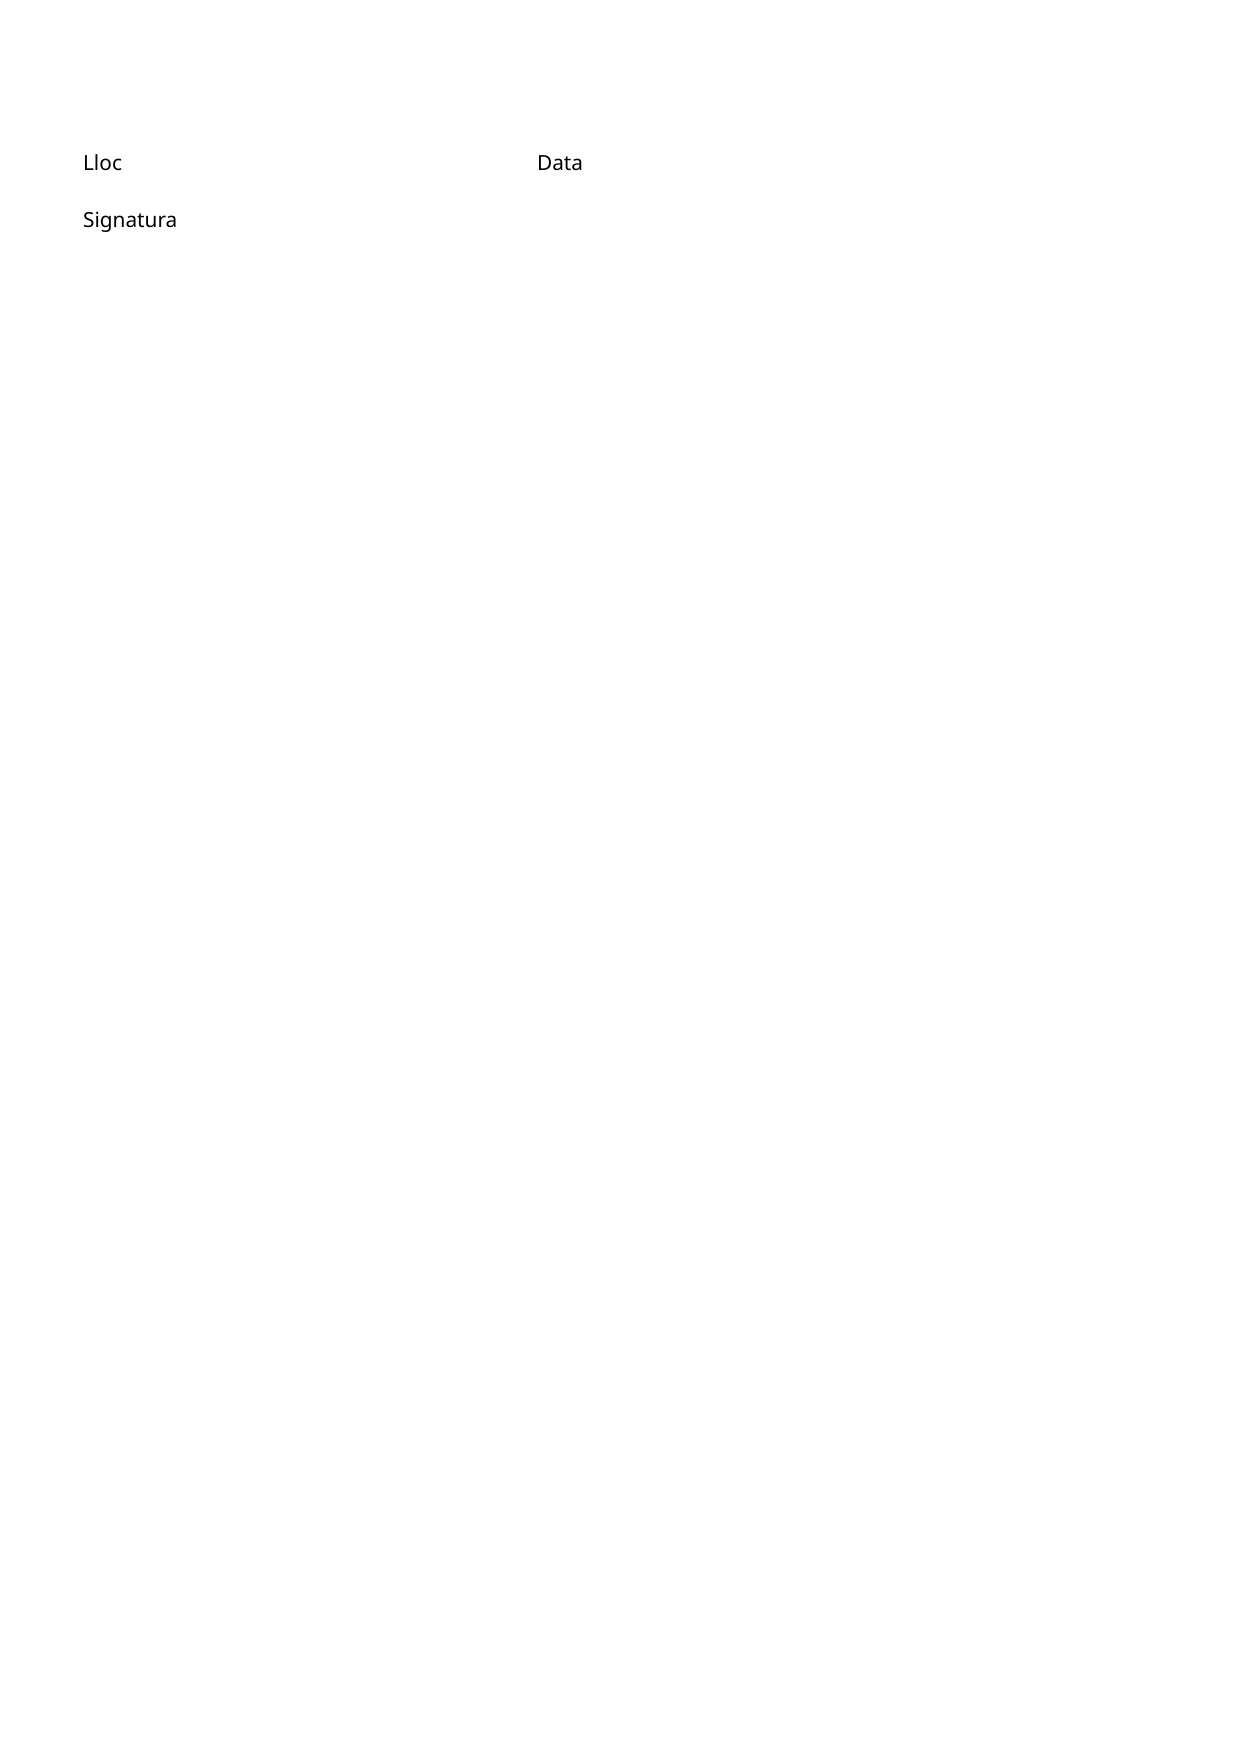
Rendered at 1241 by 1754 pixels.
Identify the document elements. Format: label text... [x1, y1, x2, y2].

text Signatura [83, 205, 1174, 233]
text Lloc Data [83, 148, 1174, 176]
